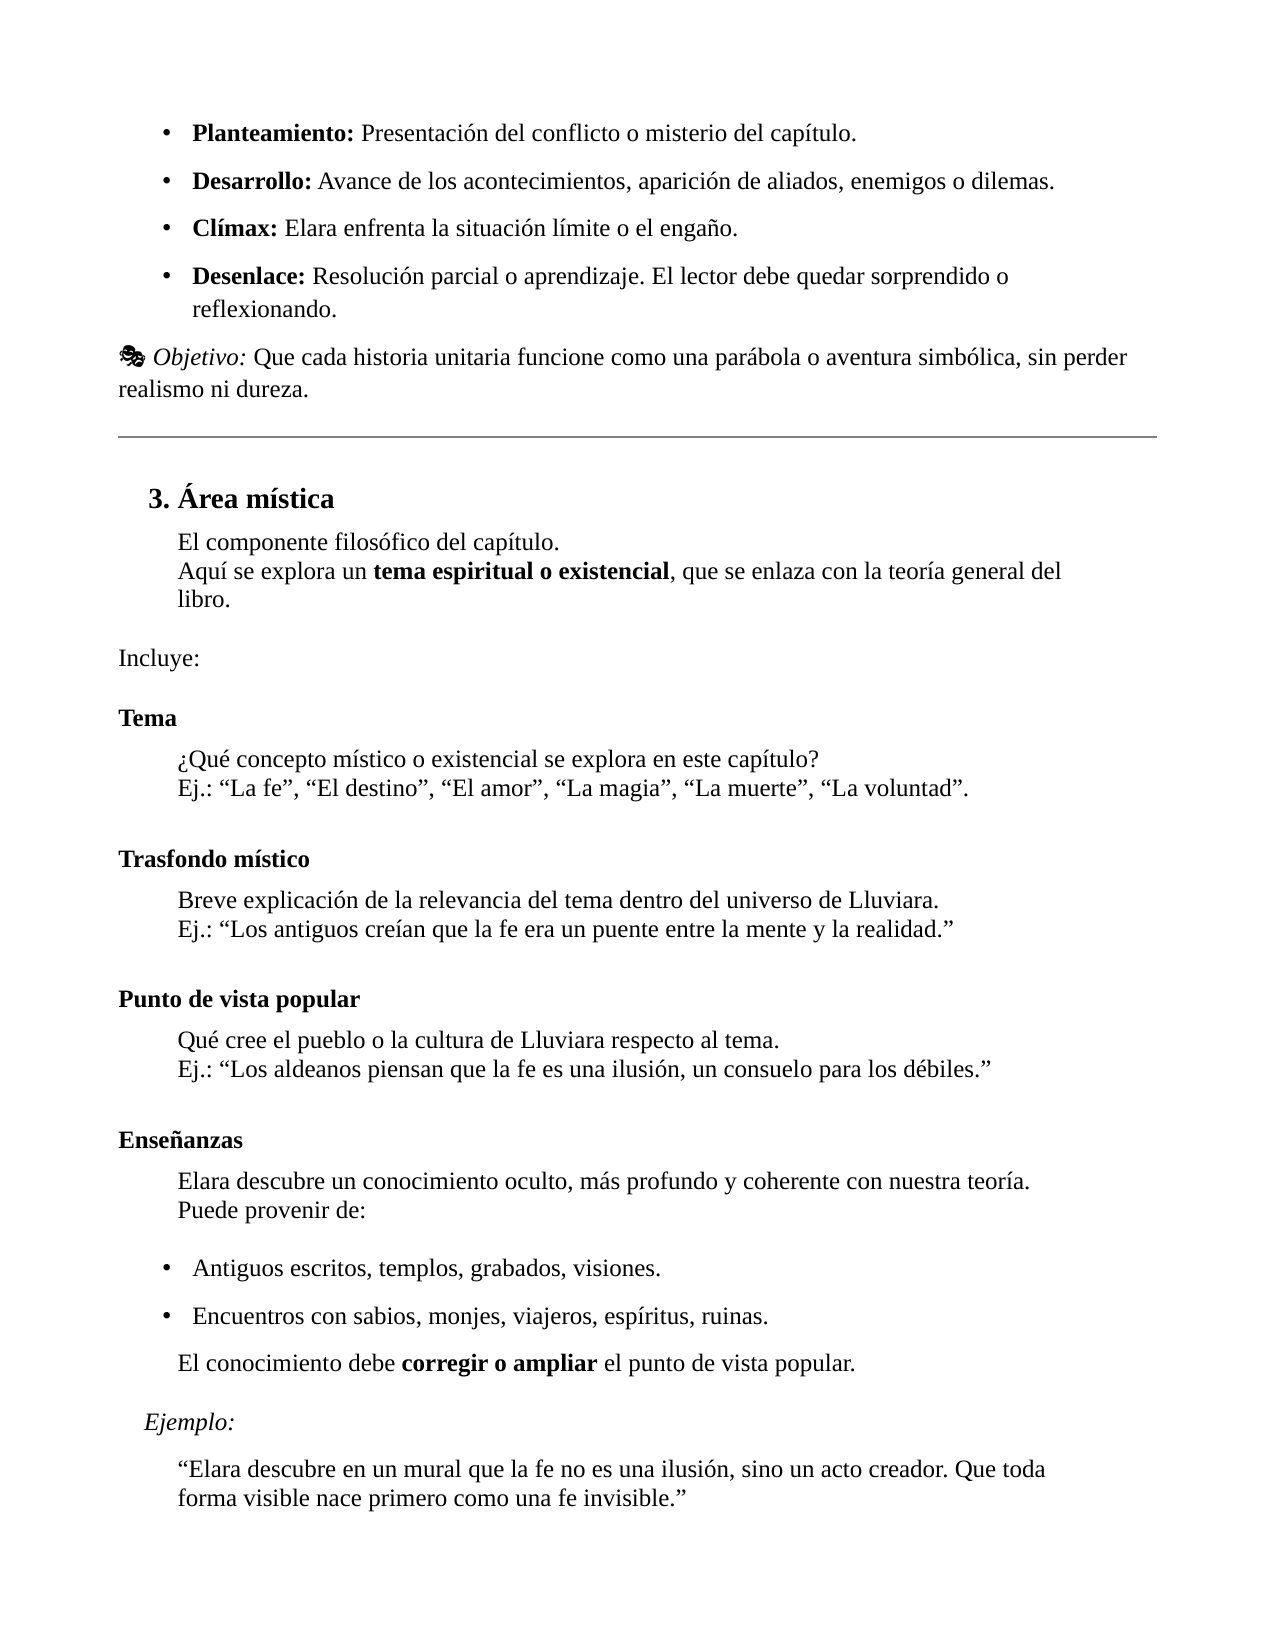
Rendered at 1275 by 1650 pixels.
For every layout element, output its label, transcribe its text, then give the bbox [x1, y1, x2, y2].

subtitle Enseñanzas [118, 1125, 1157, 1154]
subtitle Tema [118, 703, 1157, 732]
list Desenlace: Resolución parcial o aprendizaje. El lector debe quedar sorprendido o reflexionando. [162, 261, 1157, 323]
subtitle Punto de vista popular [118, 984, 1157, 1013]
subtitle Trasfondo místico [118, 844, 1157, 872]
text ¿Qué concepto místico o existencial se explora en este capítulo? Ej.: “La fe”, “El destino”, “El amor”, “La magia”, “La muerte”, “La voluntad”. [177, 744, 1098, 802]
text 🎭 Objetivo: Que cada historia unitaria funcione como una parábola o aventura simbólica, sin perder realismo ni dureza. [118, 342, 1157, 403]
list Antiguos escritos, templos, grabados, visiones. [162, 1253, 1157, 1282]
subtitle 🔮 3. Área mística [118, 481, 1157, 514]
text 📘 Ejemplo: [118, 1407, 1157, 1436]
list Desarrollo: Avance de los acontecimientos, aparición de aliados, enemigos o dilemas. [162, 166, 1157, 194]
text Breve explicación de la relevancia del tema dentro del universo de Lluviara. Ej.: “Los antiguos creían que la fe era un puente entre la mente y la realidad.” [177, 885, 1098, 942]
list Clímax: Elara enfrenta la situación límite o el engaño. [162, 213, 1157, 242]
text “Elara descubre en un mural que la fe no es una ilusión, sino un acto creador. Que toda forma visible nace primero como una fe invisible.” [177, 1454, 1098, 1512]
text Elara descubre un conocimiento oculto, más profundo y coherente con nuestra teoría. Puede provenir de: [177, 1166, 1098, 1224]
list Planteamiento: Presentación del conflicto o misterio del capítulo. [162, 118, 1157, 147]
text Qué cree el pueblo o la cultura de Lluviara respecto al tema. Ej.: “Los aldeanos piensan que la fe es una ilusión, un consuelo para los débiles.” [177, 1026, 1098, 1083]
list Encuentros con sabios, monjes, viajeros, espíritus, ruinas. [162, 1301, 1157, 1330]
text El componente filosófico del capítulo. Aquí se explora un tema espiritual o existencial, que se enlaza con la teoría general del libro. [177, 527, 1098, 613]
text Incluye: [118, 643, 1157, 672]
text El conocimiento debe corregir o ampliar el punto de vista popular. [177, 1348, 1098, 1377]
